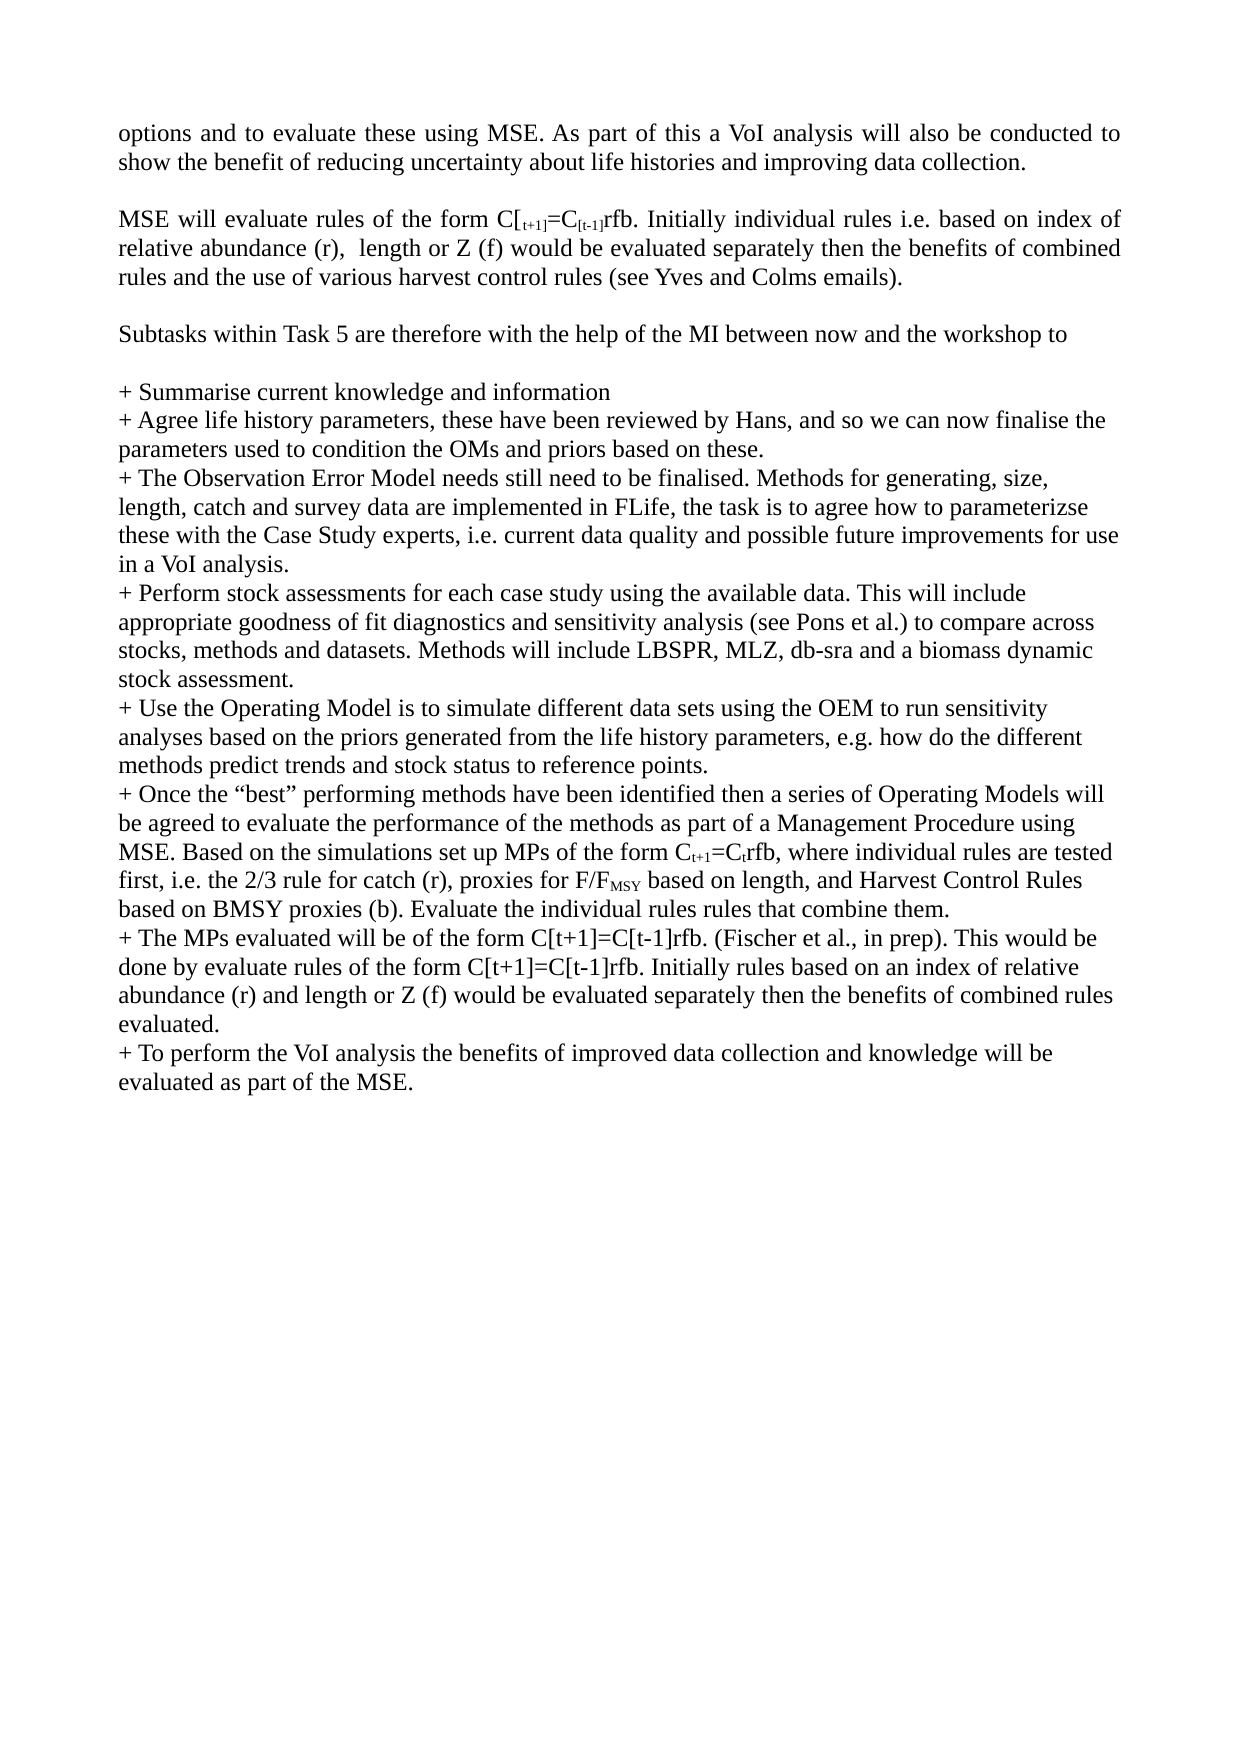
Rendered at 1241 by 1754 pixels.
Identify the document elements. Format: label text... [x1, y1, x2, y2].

text MSE will evaluate rules of the form C[t+1]=C[t-1]rfb. Initially individual rules i.e. based on index of relative abundance (r), length or Z (f) would be evaluated separately then the benefits of combined rules and the use of various harvest control rules (see Yves and Colms emails). [118, 204, 1122, 291]
text options and to evaluate these using MSE. As part of this a VoI analysis will also be conducted to show the benefit of reducing uncertainty about life histories and improving data collection. [118, 118, 1122, 176]
text + To perform the VoI analysis the benefits of improved data collection and knowledge will be evaluated as part of the MSE. [118, 1038, 1122, 1096]
text + Perform stock assessments for each case study using the available data. This will include appropriate goodness of fit diagnostics and sensitivity analysis (see Pons et al.) to compare across stocks, methods and datasets. Methods will include LBSPR, MLZ, db-sra and a biomass dynamic stock assessment. [118, 578, 1122, 693]
text + Once the “best” performing methods have been identified then a series of Operating Models will be agreed to evaluate the performance of the methods as part of a Management Procedure using MSE. Based on the simulations set up MPs of the form Ct+1=Ctrfb, where individual rules are tested first, i.e. the 2/3 rule for catch (r), proxies for F/FMSY based on length, and Harvest Control Rules based on BMSY proxies (b). Evaluate the individual rules rules that combine them. [118, 779, 1122, 923]
text Subtasks within Task 5 are therefore with the help of the MI between now and the workshop to [118, 319, 1122, 348]
text + Use the Operating Model is to simulate different data sets using the OEM to run sensitivity analyses based on the priors generated from the life history parameters, e.g. how do the different methods predict trends and stock status to reference points. [118, 693, 1122, 779]
text + The MPs evaluated will be of the form C[t+1]=C[t-1]rfb. (Fischer et al., in prep). This would be done by evaluate rules of the form C[t+1]=C[t-1]rfb. Initially rules based on an index of relative abundance (r) and length or Z (f) would be evaluated separately then the benefits of combined rules evaluated. [118, 923, 1122, 1038]
text + Agree life history parameters, these have been reviewed by Hans, and so we can now finalise the parameters used to condition the OMs and priors based on these. [118, 406, 1122, 463]
text + The Observation Error Model needs still need to be finalised. Methods for generating, size, length, catch and survey data are implemented in FLife, the task is to agree how to parameterizse these with the Case Study experts, i.e. current data quality and possible future improvements for use in a VoI analysis. [118, 463, 1122, 578]
text + Summarise current knowledge and information [118, 377, 1122, 406]
